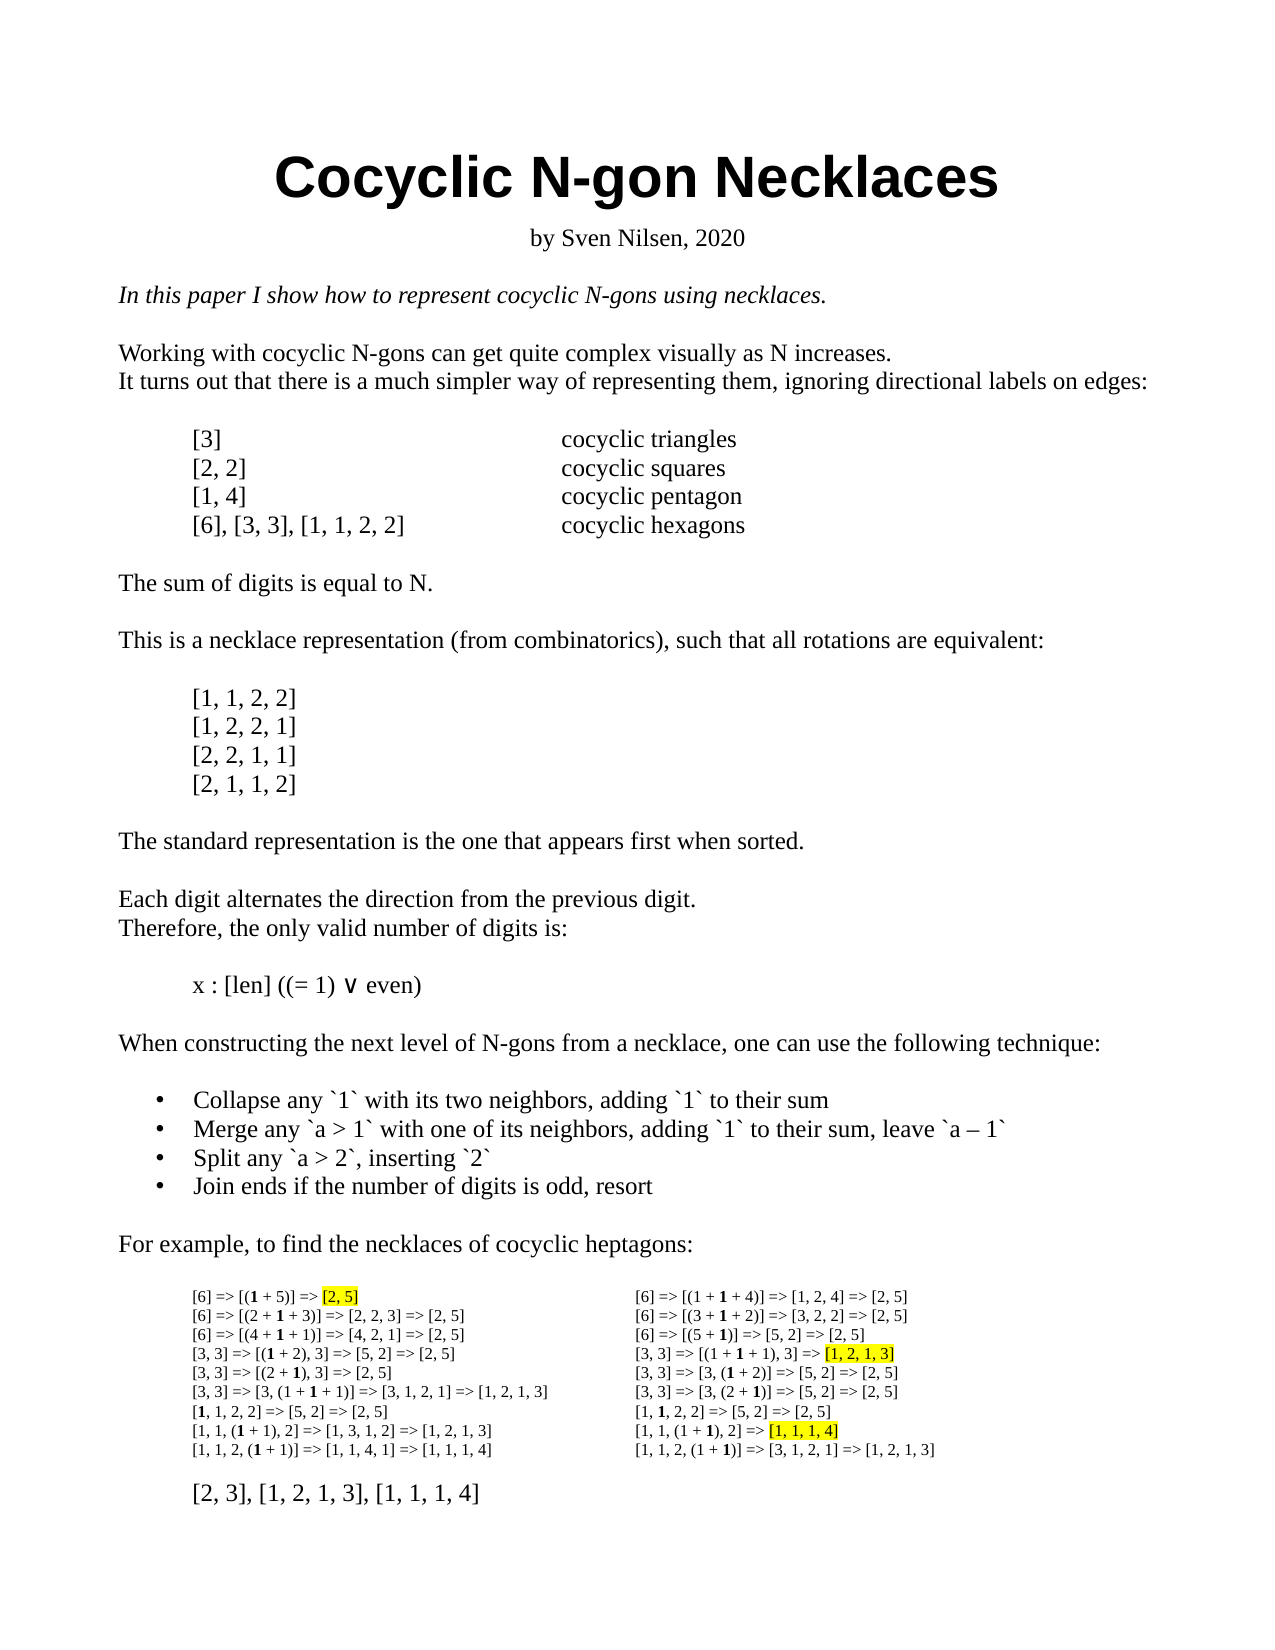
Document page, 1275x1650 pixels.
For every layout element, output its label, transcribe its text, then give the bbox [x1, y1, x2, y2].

text The sum of digits is equal to N. [118, 568, 1157, 596]
text [2, 2, 1, 1] [118, 740, 1157, 769]
text It turns out that there is a much simpler way of representing them, ignoring directional labels on edges: [118, 366, 1157, 395]
text Therefore, the only valid number of digits is: [118, 913, 1157, 941]
text For example, to find the necklaces of cocyclic heptagons: [118, 1229, 1157, 1258]
list Merge any `a > 1` with one of its neighbors, adding `1` to their sum, leave `a – 1` [156, 1114, 1157, 1143]
text [6] => [(2 + 1 + 3)] => [2, 2, 3] => [2, 5] [6] => [(3 + 1 + 2)] => [3, 2, 2] => [2, 5] [118, 1306, 1157, 1325]
text [3, 3] => [3, (1 + 1 + 1)] => [3, 1, 2, 1] => [1, 2, 1, 3] [3, 3] => [3, (2 + 1)] => [5, 2] => [2, 5] [118, 1382, 1157, 1401]
text [1, 4] cocyclic pentagon [118, 481, 1157, 510]
text [3] cocyclic triangles [118, 424, 1157, 453]
text [2, 2] cocyclic squares [118, 453, 1157, 481]
list Join ends if the number of digits is odd, resort [156, 1171, 1157, 1200]
text [2, 3], [1, 2, 1, 3], [1, 1, 1, 4] [118, 1478, 1157, 1507]
title Cocyclic N-gon Necklaces [118, 143, 1157, 210]
text Each digit alternates the direction from the previous digit. [118, 884, 1157, 913]
text [1, 2, 2, 1] [118, 711, 1157, 740]
text [6] => [(1 + 5)] => [2, 5] [6] => [(1 + 1 + 4)] => [1, 2, 4] => [2, 5] [118, 1286, 1157, 1306]
text x : [len] ((= 1) ∨ even) [118, 970, 1157, 999]
text [6] => [(4 + 1 + 1)] => [4, 2, 1] => [2, 5] [6] => [(5 + 1)] => [5, 2] => [2, 5] [118, 1325, 1157, 1344]
text [1, 1, 2, (1 + 1)] => [1, 1, 4, 1] => [1, 1, 1, 4] [1, 1, 2, (1 + 1)] => [3, 1, 2, 1] => [1, 2, 1, 3] [118, 1440, 1157, 1459]
text Working with cocyclic N-gons can get quite complex visually as N increases. [118, 338, 1157, 366]
text [2, 1, 1, 2] [118, 769, 1157, 798]
text The standard representation is the one that appears first when sorted. [118, 826, 1157, 855]
text [3, 3] => [(2 + 1), 3] => [2, 5] [3, 3] => [3, (1 + 2)] => [5, 2] => [2, 5] [118, 1363, 1157, 1382]
text [3, 3] => [(1 + 2), 3] => [5, 2] => [2, 5] [3, 3] => [(1 + 1 + 1), 3] => [1, 2, 1, 3] [118, 1344, 1157, 1363]
list Split any `a > 2`, inserting `2` [156, 1143, 1157, 1171]
text [1, 1, 2, 2] [118, 683, 1157, 711]
text [1, 1, (1 + 1), 2] => [1, 3, 1, 2] => [1, 2, 1, 3] [1, 1, (1 + 1), 2] => [1, 1, 1, 4] [118, 1421, 1157, 1440]
text [6], [3, 3], [1, 1, 2, 2] cocyclic hexagons [118, 510, 1157, 539]
text In this paper I show how to represent cocyclic N-gons using necklaces. [118, 280, 1157, 309]
text When constructing the next level of N-gons from a necklace, one can use the following technique: [118, 1028, 1157, 1056]
text by Sven Nilsen, 2020 [118, 223, 1157, 251]
text This is a necklace representation (from combinatorics), such that all rotations are equivalent: [118, 625, 1157, 654]
list Collapse any `1` with its two neighbors, adding `1` to their sum [156, 1085, 1157, 1114]
text [1, 1, 2, 2] => [5, 2] => [2, 5] [1, 1, 2, 2] => [5, 2] => [2, 5] [118, 1401, 1157, 1421]
